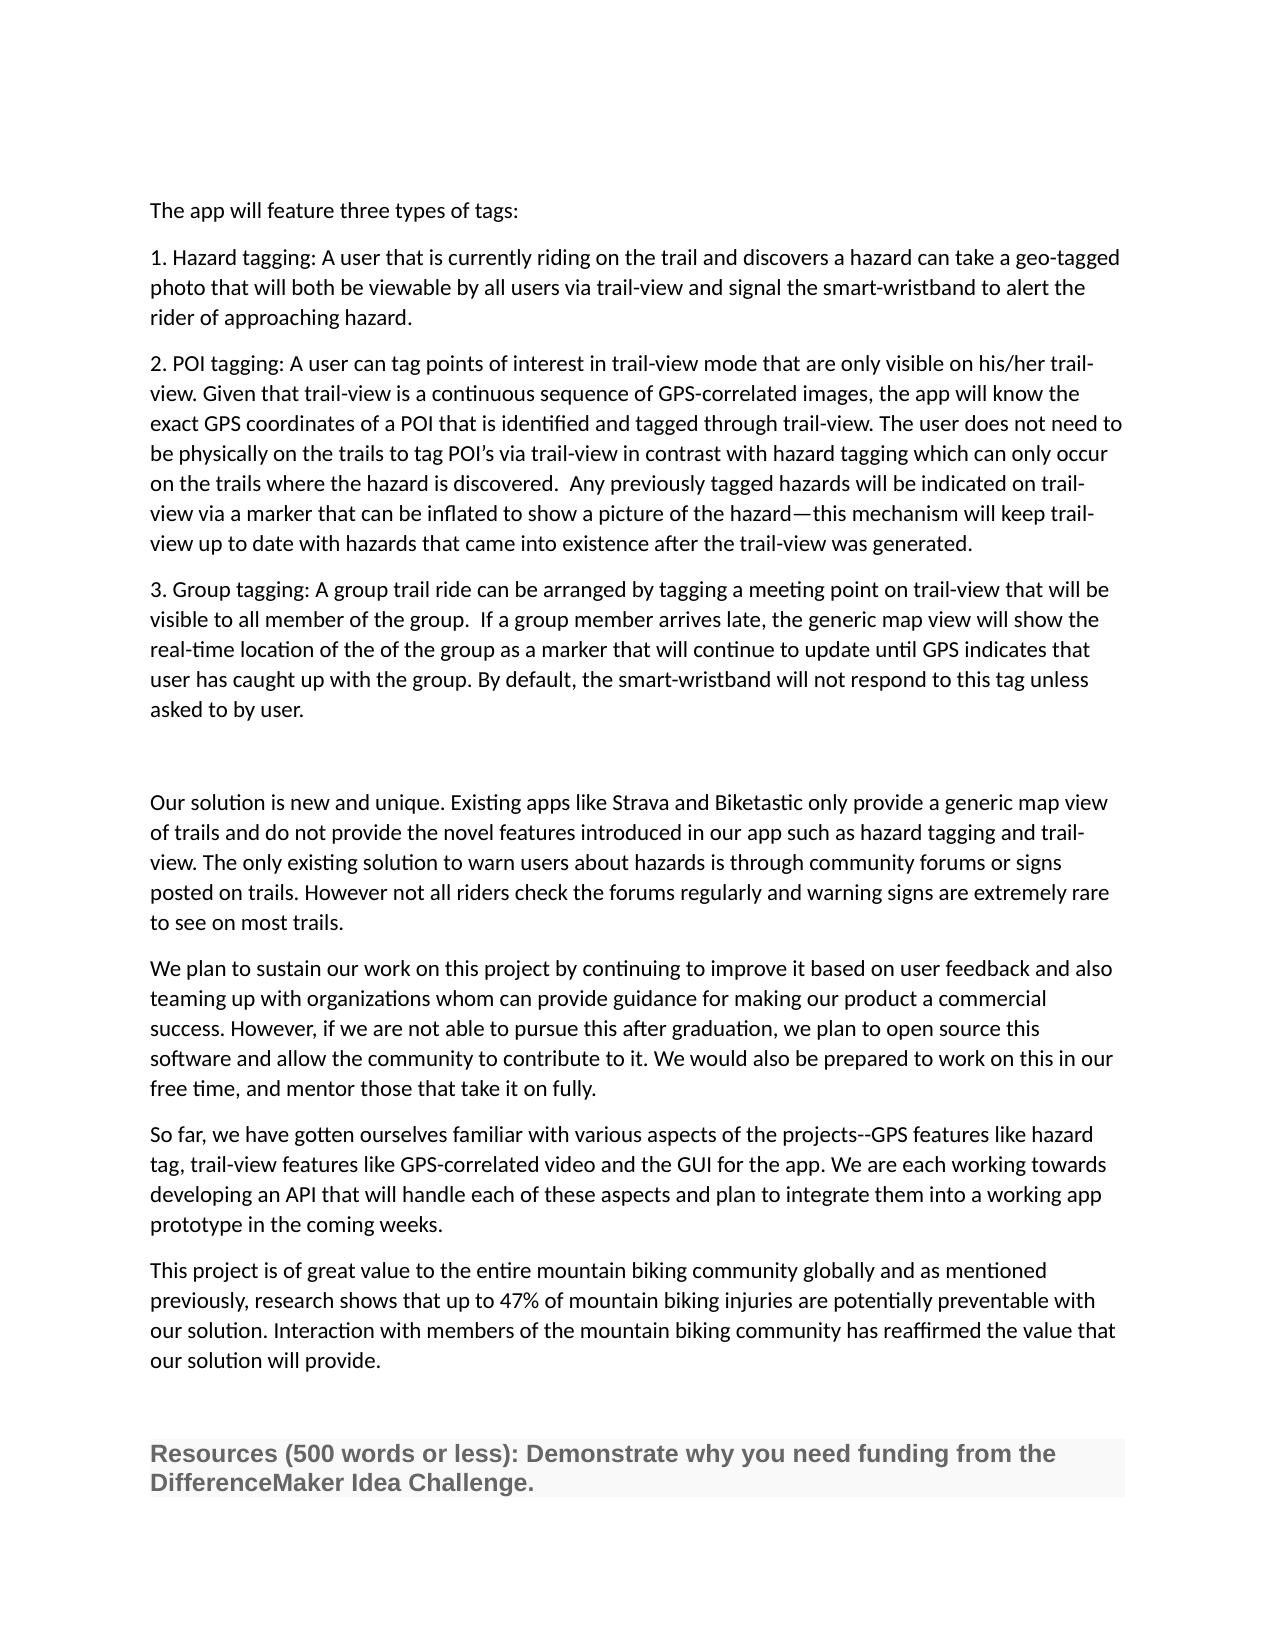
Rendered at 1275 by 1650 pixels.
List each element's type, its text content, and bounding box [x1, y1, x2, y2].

text This project is of great value to the entire mountain biking community globally and as mentioned previously, research shows that up to 47% of mountain biking injuries are potentially preventable with our solution. Interaction with members of the mountain biking community has reaffirmed the value that our solution will provide. [150, 1257, 1125, 1374]
text Our solution is new and unique. Existing apps like Strava and Biketastic only provide a generic map view of trails and do not provide the novel features introduced in our app such as hazard tagging and trail-view. The only existing solution to warn users about hazards is through community forums or signs posted on trails. However not all riders check the forums regularly and warning signs are extremely rare to see on most trails. [150, 788, 1125, 936]
text The app will feature three types of tags: [150, 197, 1125, 224]
text 1. Hazard tagging: A user that is currently riding on the trail and discovers a hazard can take a geo-tagged photo that will both be viewable by all users via trail-view and signal the smart-wristband to alert the rider of approaching hazard. [150, 243, 1125, 331]
text So far, we have gotten ourselves familiar with various aspects of the projects--GPS features like hazard tag, trail-view features like GPS-correlated video and the GUI for the app. We are each working towards developing an API that will handle each of these aspects and plan to integrate them into a working app prototype in the coming weeks. [150, 1120, 1125, 1238]
text 3. Group tagging: A group trail ride can be arranged by tagging a meeting point on trail-view that will be visible to all member of the group. If a group member arrives late, the generic map view will show the real-time location of the of the group as a marker that will continue to update until GPS indicates that user has caught up with the group. By default, the smart-wristband will not respond to this tag unless asked to by user. [150, 575, 1125, 723]
text Resources (500 words or less): Demonstrate why you need funding from the DifferenceMaker Idea Challenge. [150, 1439, 1125, 1497]
text We plan to sustain our work on this project by continuing to improve it based on user feedback and also teaming up with organizations whom can provide guidance for making our product a commercial success. However, if we are not able to pursue this after graduation, we plan to open source this software and allow the community to contribute to it. We would also be prepared to work on this in our free time, and mentor those that take it on fully. [150, 954, 1125, 1102]
text 2. POI tagging: A user can tag points of interest in trail-view mode that are only visible on his/her trail-view. Given that trail-view is a continuous sequence of GPS-correlated images, the app will know the exact GPS coordinates of a POI that is identified and tagged through trail-view. The user does not need to be physically on the trails to tag POI’s via trail-view in contrast with hazard tagging which can only occur on the trails where the hazard is discovered. Any previously tagged hazards will be indicated on trail-view via a marker that can be inflated to show a picture of the hazard—this mechanism will keep trail-view up to date with hazards that came into existence after the trail-view was generated. [150, 349, 1125, 557]
